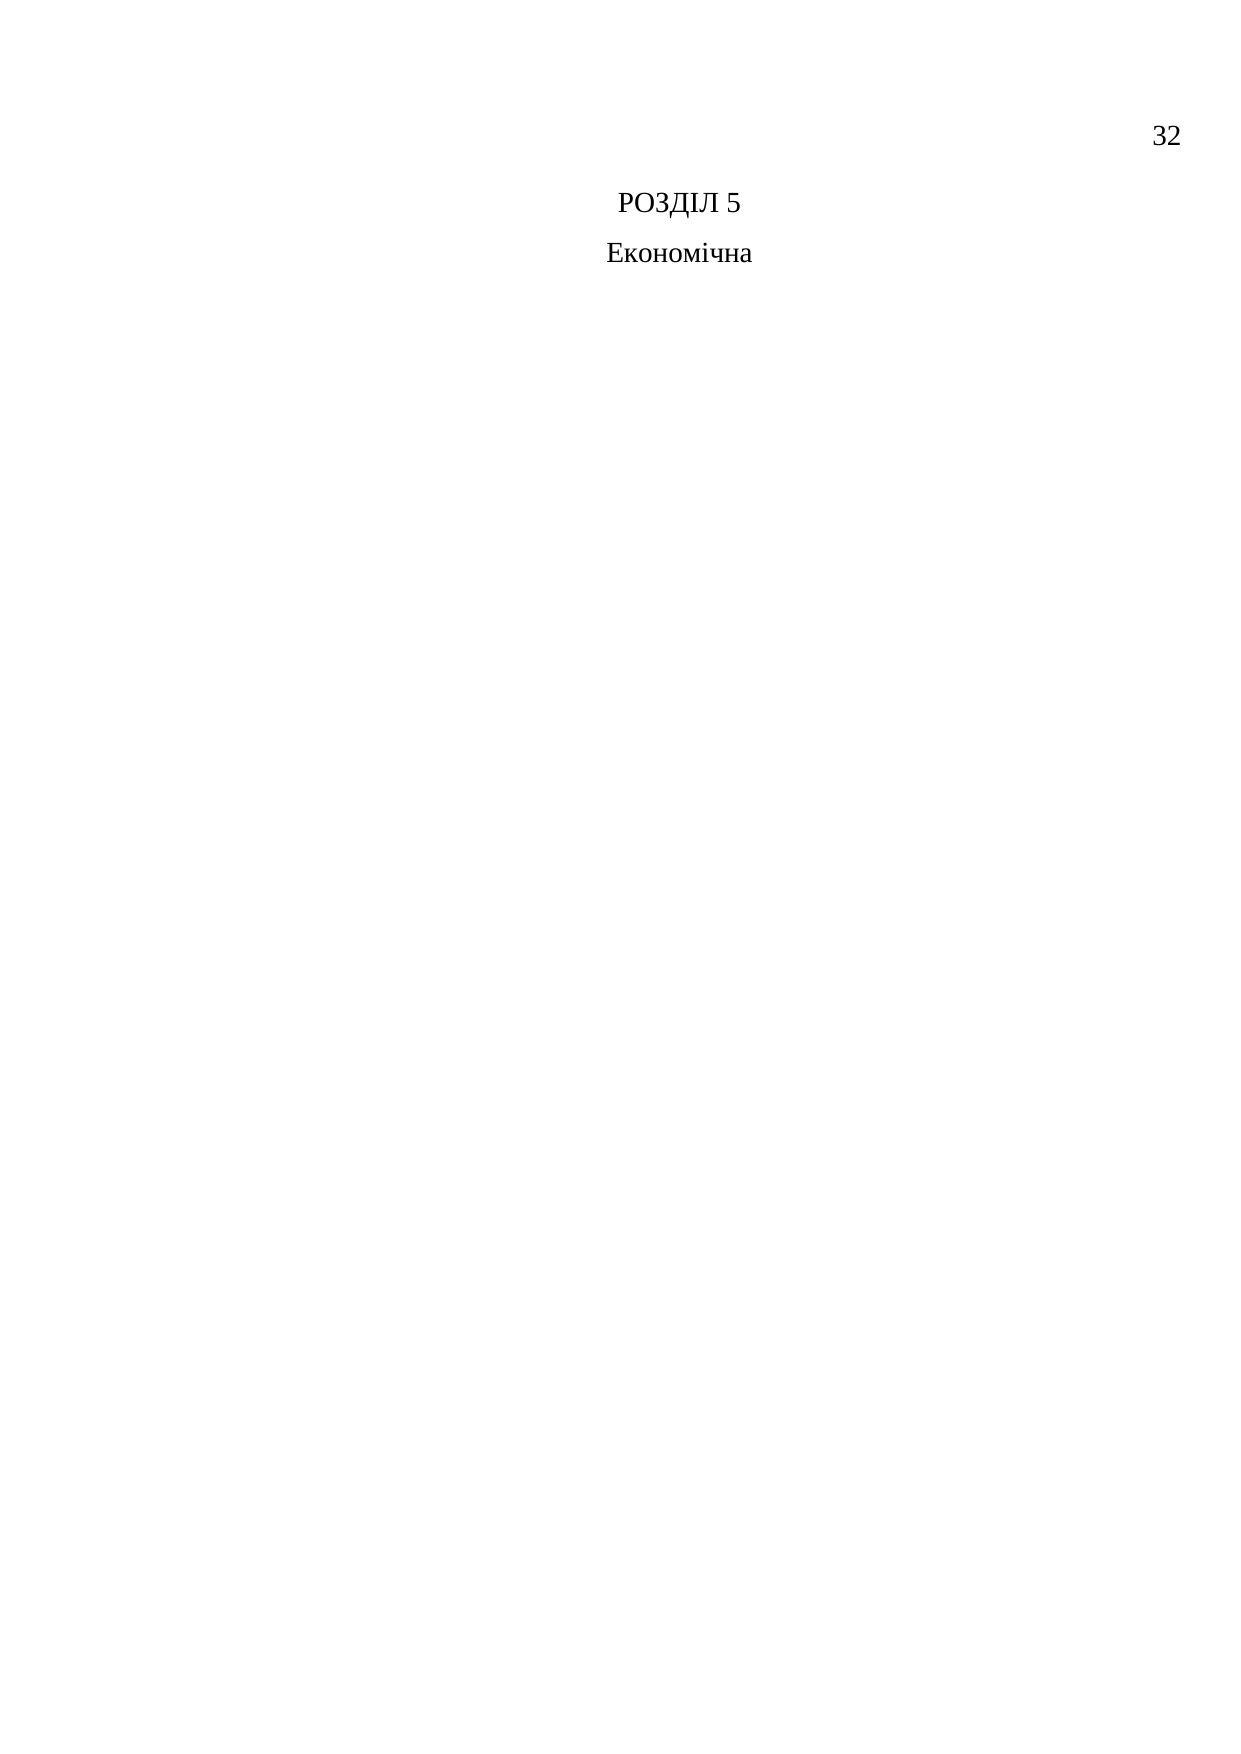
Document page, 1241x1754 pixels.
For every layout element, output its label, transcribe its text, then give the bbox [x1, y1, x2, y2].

subtitle РОЗДІЛ 5 [118, 185, 1181, 219]
subtitle Економічна [118, 236, 1181, 269]
